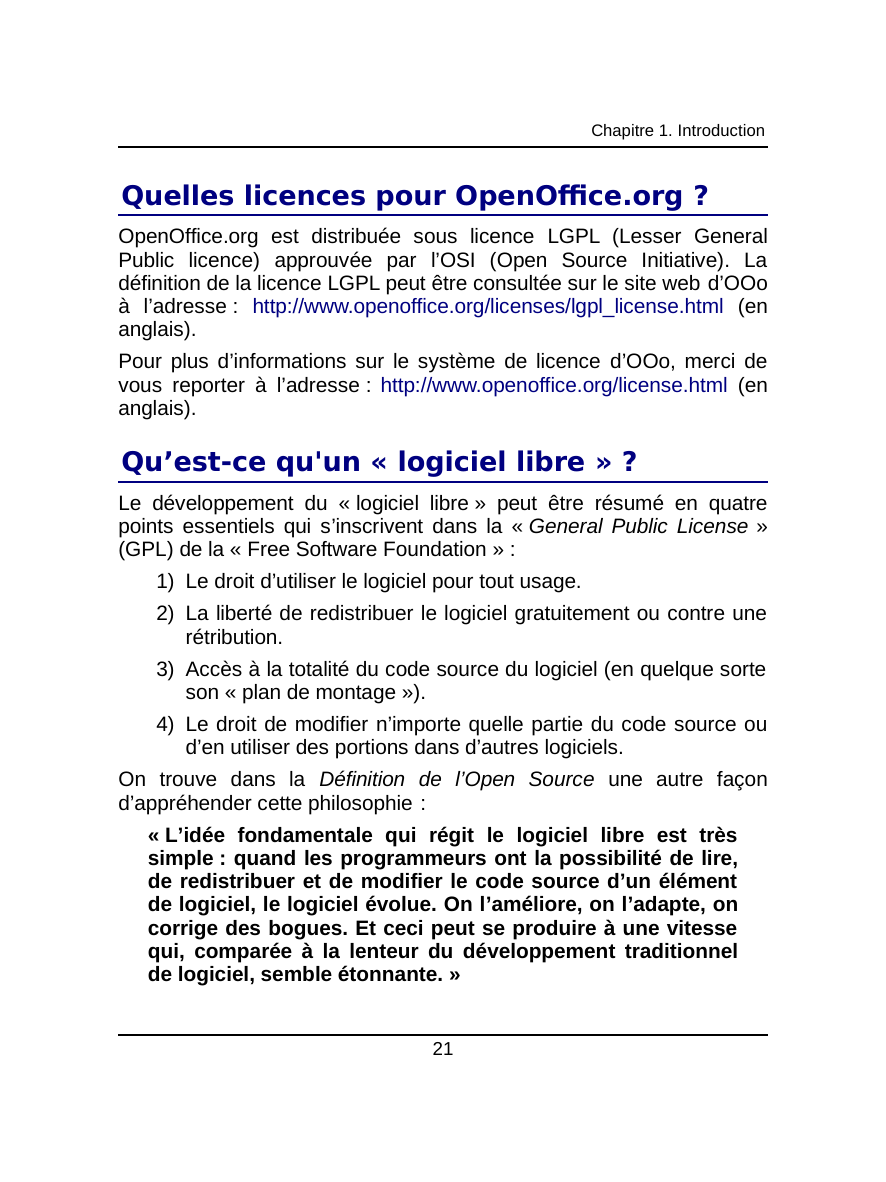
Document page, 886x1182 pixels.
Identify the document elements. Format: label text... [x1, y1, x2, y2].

subtitle Qu’est-ce qu'un « logiciel libre » ? [118, 443, 768, 481]
list Le droit d’utiliser le logiciel pour tout usage. [156, 570, 768, 593]
text OpenOffice.org est distribuée sous licence LGPL (Lesser General Public licence) approuvée par l’OSI (Open Source Initiative). La définition de la licence LGPL peut être consultée sur le site web d’OOo à l’adresse : http://www.openoffice.org/licenses/lgpl_license.html (en anglais). [118, 225, 768, 341]
text On trouve dans la Définition de l’Open Source une autre façon d’appréhender cette philosophie : [118, 768, 768, 814]
list La liberté de redistribuer le logiciel gratuitement ou contre une rétribution. [156, 602, 768, 648]
list Le droit de modifier n’importe quelle partie du code source ou d’en utiliser des portions dans d’autres logiciels. [156, 713, 768, 759]
text « L’idée fondamentale qui régit le logiciel libre est très simple : quand les programmeurs ont la possibilité de lire, de redistribuer et de modifier le code source d’un élément de logiciel, le logiciel évolue. On l’améliore, on l’adapte, on corrige des bogues. Et ceci peut se produire à une vitesse qui, comparée à la lenteur du développement traditionnel de logiciel, semble étonnante. » [148, 823, 738, 986]
text Le développement du « logiciel libre » peut être résumé en quatre points essentiels qui s’inscrivent dans la « General Public License » (GPL) de la « Free Software Foundation » : [118, 491, 768, 561]
subtitle Quelles licences pour OpenOffice.org ? [118, 177, 768, 214]
list Accès à la totalité du code source du logiciel (en quelque sorte son « plan de montage »). [156, 657, 768, 704]
text Pour plus d’informations sur le système de licence d’OOo, merci de vous reporter à l’adresse : http://www.openoffice.org/license.html (en anglais). [118, 350, 768, 420]
